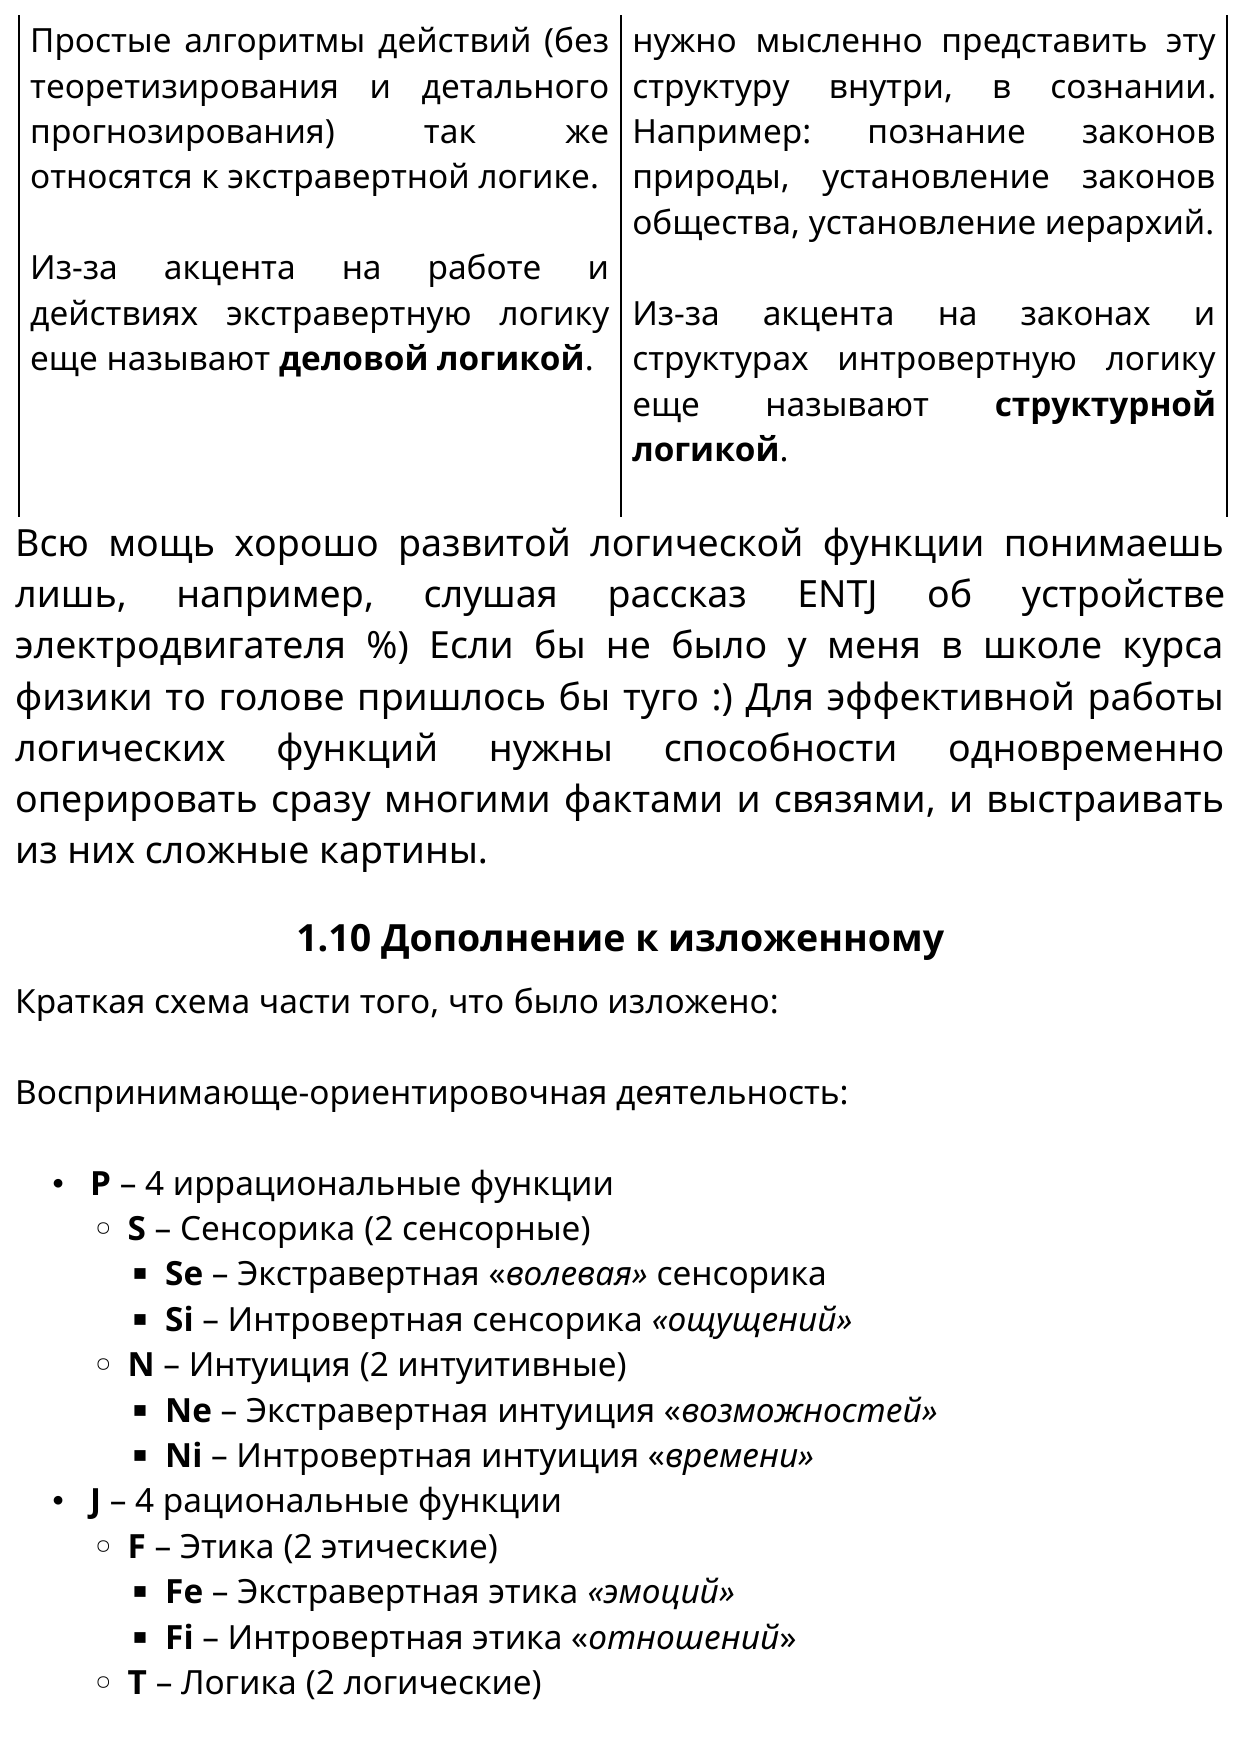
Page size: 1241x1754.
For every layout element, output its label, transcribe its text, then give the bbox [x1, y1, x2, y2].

list Fe – Экстравертная этика «эмоций» [127, 1568, 1225, 1613]
text Краткая схема части того, что было изложено: [15, 978, 1225, 1023]
list F – Этика (2 этические) [90, 1523, 1225, 1568]
subtitle 1.10 Дополнение к изложенному [15, 912, 1225, 963]
list S – Сенсорика (2 сенсорные) [90, 1205, 1225, 1250]
text Всю мощь хорошо развитой логической функции понимаешь лишь, например, слушая рассказ ENTJ об устройстве электродвигателя %) Если бы не было у меня в школе курса физики то голове пришлось бы туго :) Для эффективной работы логических функций нужны способности одновременно оперировать сразу многими фактами и связями, и выстраивать из них сложные картины. [15, 517, 1225, 874]
list N – Интуиция (2 интуитивные) [90, 1341, 1225, 1386]
list Ni – Интровертная интуиция «времени» [127, 1432, 1225, 1477]
list Ne – Экстравертная интуиция «возможностей» [127, 1386, 1225, 1432]
list Fi – Интровертная этика «отношений» [127, 1613, 1225, 1659]
list Si – Интровертная сенсорика «ощущений» [127, 1296, 1225, 1341]
table_cell Простые алгоритмы действий (без теоретизирования и детального прогнозирования) так же относятся к экстравертной логике. Из-за акцента на работе и действиях экстравертную логику еще называют деловой логикой. [20, 15, 620, 517]
table_cell нужно мысленно представить эту структуру внутри, в сознании. Например: познание законов природы, установление законов общества, установление иерархий. Из-за акцента на законах и структурах интровертную логику еще называют структурной логикой. [622, 15, 1226, 517]
list J – 4 рациональные функции [52, 1477, 1225, 1523]
text Воспринимающе-ориентировочная деятельность: [15, 1068, 1225, 1114]
list Se – Экстравертная «волевая» сенсорика [127, 1250, 1225, 1296]
list T – Логика (2 логические) [90, 1659, 1225, 1704]
list P – 4 иррациональные функции [52, 1159, 1225, 1205]
